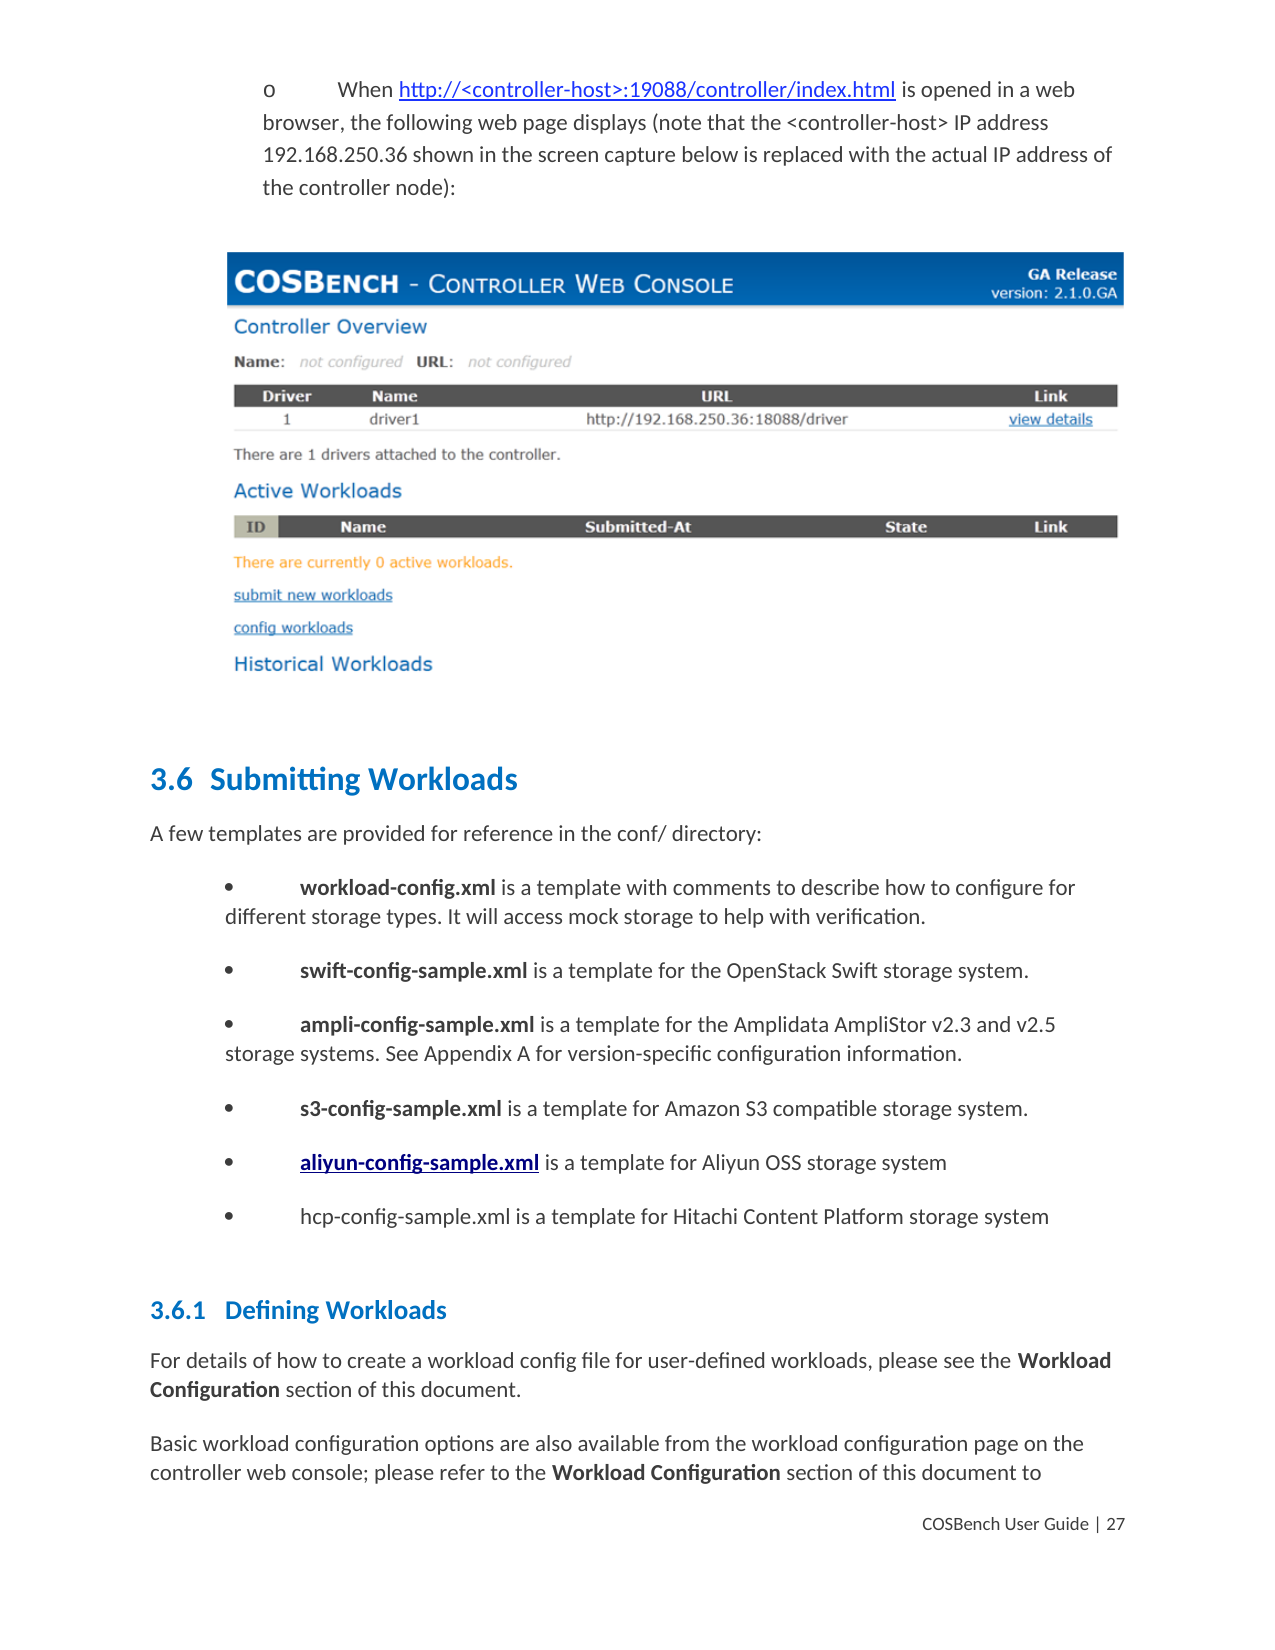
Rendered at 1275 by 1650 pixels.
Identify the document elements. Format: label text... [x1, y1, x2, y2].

list hcp-config-sample.xml is a template for Hitachi Content Platform storage system [225, 1202, 1125, 1230]
list swift-config-sample.xml is a template for the OpenStack Swift storage system. [225, 956, 1125, 984]
list s3-config-sample.xml is a template for Amazon S3 compatible storage system. [225, 1094, 1125, 1122]
subtitle Defining Workloads [150, 1293, 1125, 1326]
picture [225, 250, 1125, 682]
text Basic workload configuration options are also available from the workload configuration page on the controller web console; please refer to the Workload Configuration section of this document to [150, 1429, 1125, 1487]
text A few templates are provided for reference in the conf/ directory: [150, 819, 1125, 847]
subtitle Submitting Workloads [150, 758, 1125, 799]
list workload-config.xml is a template with comments to describe how to configure for different storage types. It will access mock storage to help with verification. [225, 873, 1125, 930]
list When http://<controller-host>:19088/controller/index.html is opened in a web browser, the following web page displays (note that the <controller-host> IP address 192.168.250.36 shown in the screen capture below is replaced with the actual IP address of the controller node): [262, 75, 1125, 201]
text For details of how to create a workload config file for user-defined workloads, please see the Workload Configuration section of this document. [150, 1346, 1125, 1403]
list aliyun-config-sample.xml is a template for Aliyun OSS storage system [225, 1148, 1125, 1176]
list ampli-config-sample.xml is a template for the Amplidata AmpliStor v2.3 and v2.5 storage systems. See Appendix A for version-specific configuration information. [225, 1011, 1125, 1068]
